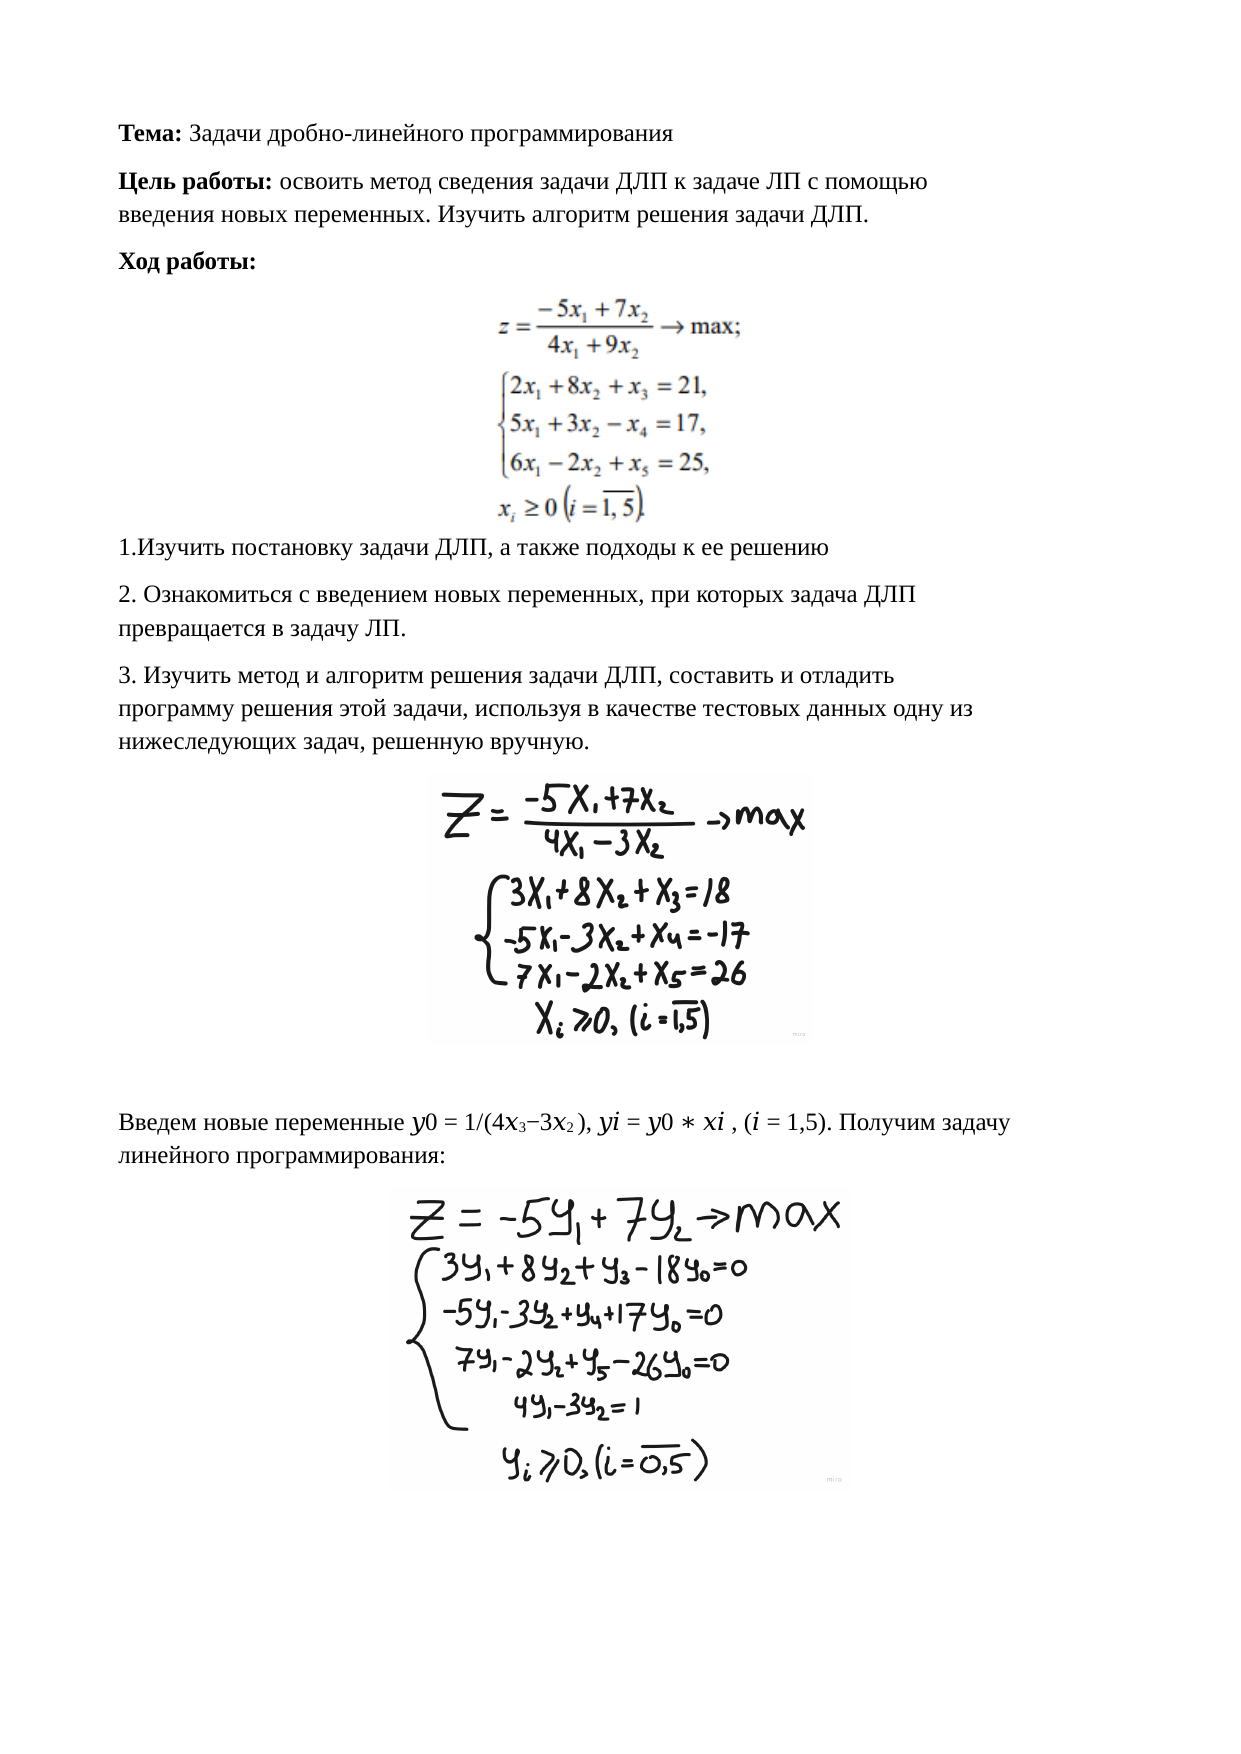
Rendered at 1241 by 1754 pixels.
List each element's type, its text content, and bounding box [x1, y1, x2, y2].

picture [489, 293, 751, 527]
text Цель работы: освоить метод сведения задачи ДЛП к задаче ЛП с помощью введения новых переменных. Изучить алгоритм решения задачи ДЛП. [118, 166, 1017, 227]
text 1.Изучить постановку задачи ДЛП, а также подходы к ее решению [118, 532, 1017, 561]
text 3. Изучить метод и алгоритм решения задачи ДЛП, составить и отладить программу решения этой задачи, используя в качестве тестовых данных одну из нижеследующих задач, решенную вручную. [118, 660, 1017, 755]
picture [427, 773, 813, 1045]
text Ход работы: [118, 246, 1017, 275]
picture [389, 1187, 852, 1492]
text Введем новые переменные 𝑦0 = 1/(4𝑥3−3𝑥2 ), 𝑦𝑖 = 𝑦0 ∗ 𝑥𝑖 , (𝑖 = 1,5). Получим задачу линейного программирования: [118, 1107, 1017, 1169]
text Тема: Задачи дробно-линейного программирования [118, 118, 1017, 147]
text 2. Ознакомиться с введением новых переменных, при которых задача ДЛП превращается в задачу ЛП. [118, 579, 1017, 641]
